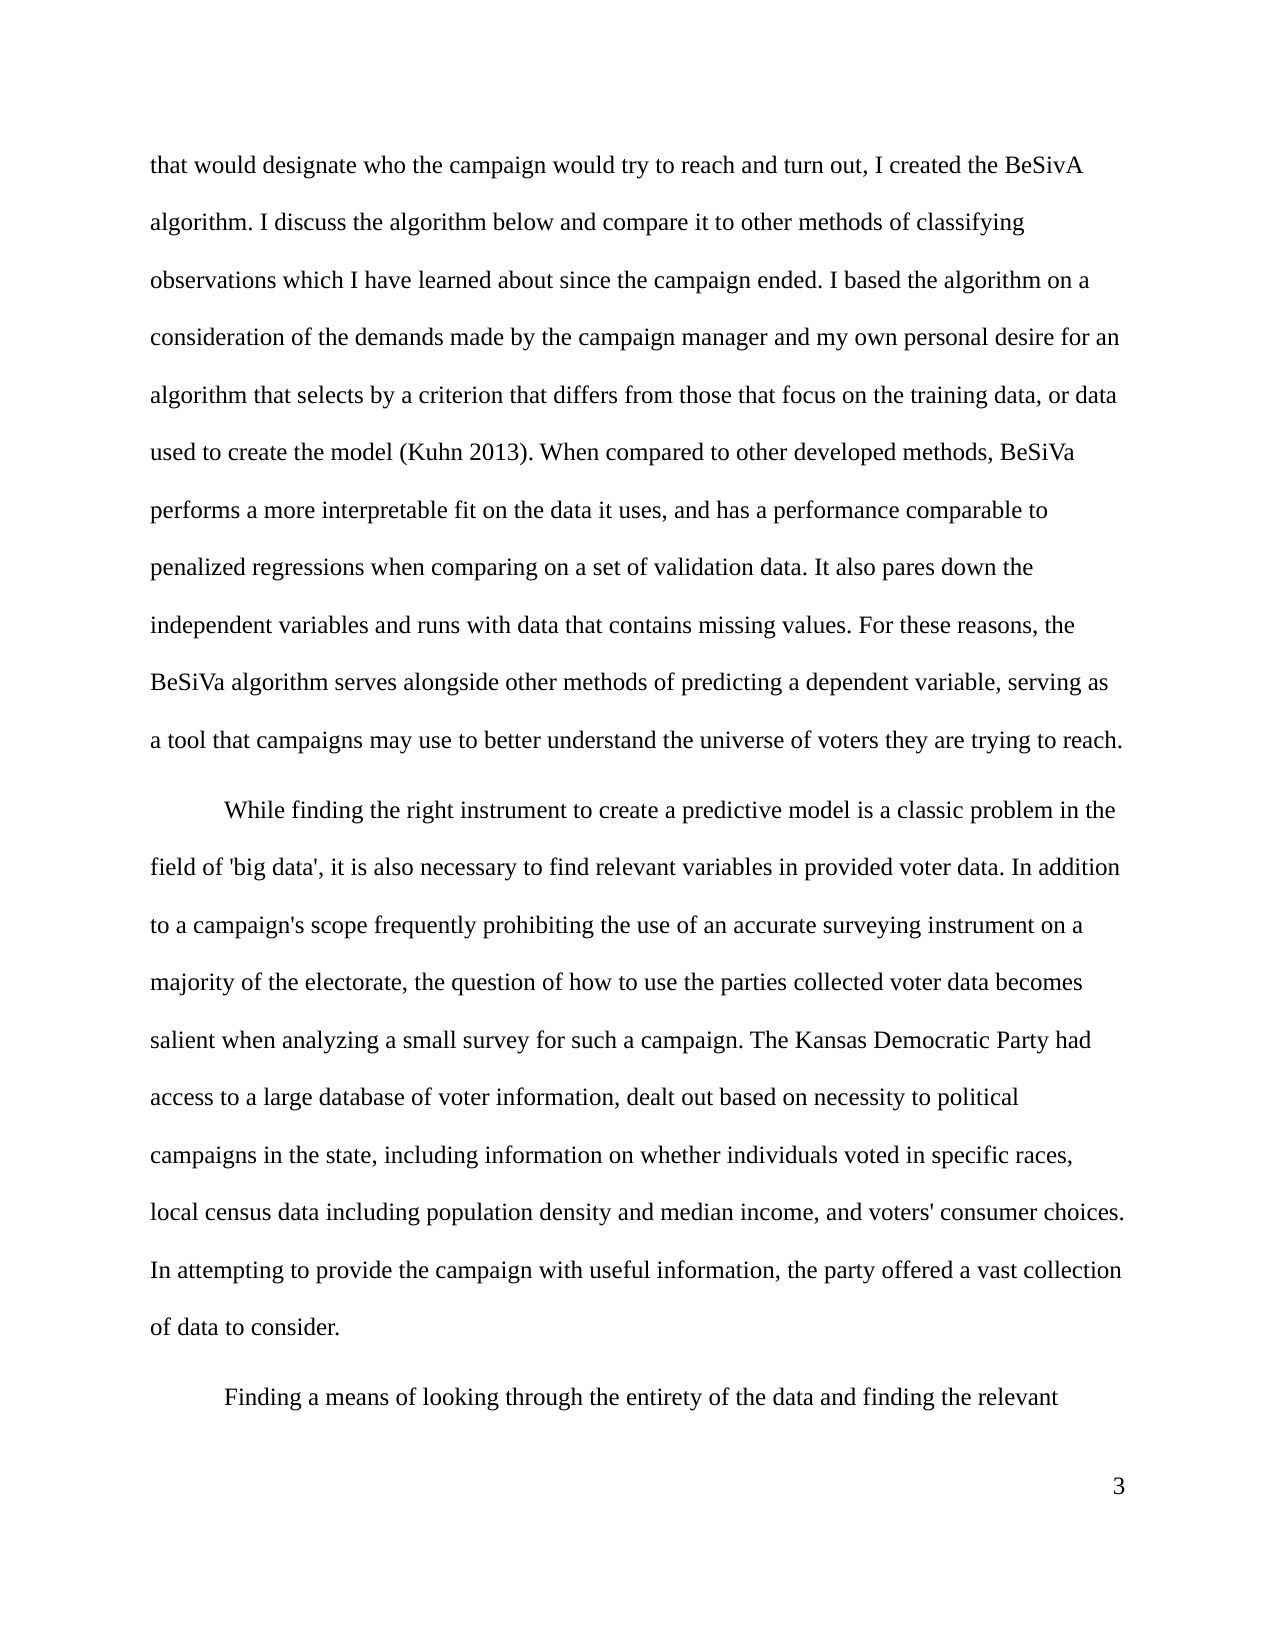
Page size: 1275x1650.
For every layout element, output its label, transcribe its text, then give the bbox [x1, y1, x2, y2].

text While finding the right instrument to create a predictive model is a classic problem in the field of 'big data', it is also necessary to find relevant variables in provided voter data. In addition to a campaign's scope frequently prohibiting the use of an accurate surveying instrument on a majority of the electorate, the question of how to use the parties collected voter data becomes salient when analyzing a small survey for such a campaign. The Kansas Democratic Party had access to a large database of voter information, dealt out based on necessity to political campaigns in the state, including information on whether individuals voted in specific races, local census data including population density and median income, and voters' consumer choices. In attempting to provide the campaign with useful information, the party offered a vast collection of data to consider. [150, 795, 1125, 1341]
text Finding a means of looking through the entirety of the data and finding the relevant [150, 1382, 1125, 1411]
text that would designate who the campaign would try to reach and turn out, I created the BeSivA algorithm. I discuss the algorithm below and compare it to other methods of classifying observations which I have learned about since the campaign ended. I based the algorithm on a consideration of the demands made by the campaign manager and my own personal desire for an algorithm that selects by a criterion that differs from those that focus on the training data, or data used to create the model (Kuhn 2013). When compared to other developed methods, BeSiVa performs a more interpretable fit on the data it uses, and has a performance comparable to penalized regressions when comparing on a set of validation data. It also pares down the independent variables and runs with data that contains missing values. For these reasons, the BeSiVa algorithm serves alongside other methods of predicting a dependent variable, serving as a tool that campaigns may use to better understand the universe of voters they are trying to reach. [150, 150, 1125, 754]
